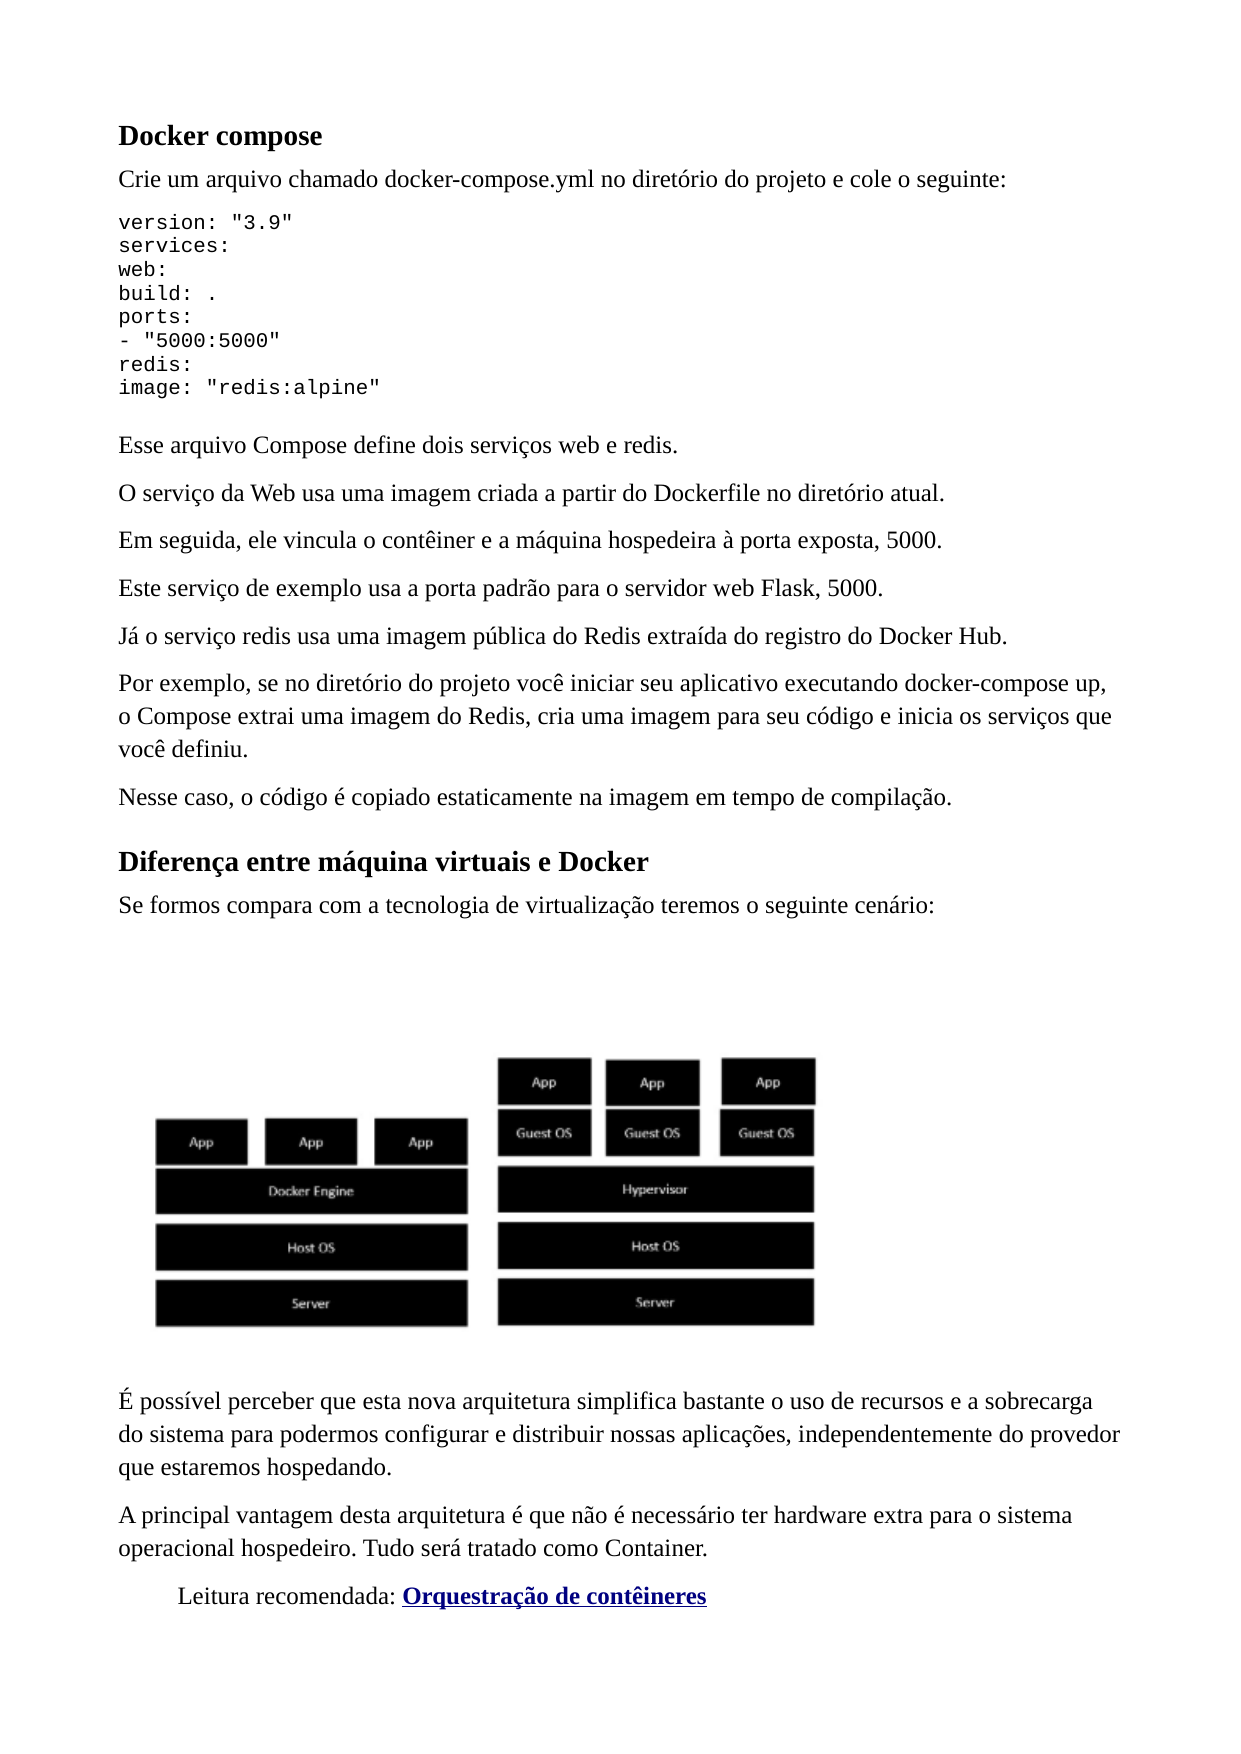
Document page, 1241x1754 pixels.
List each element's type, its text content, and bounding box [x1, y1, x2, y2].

text redis: [118, 354, 1122, 377]
text Se formos compara com a tecnologia de virtualização teremos o seguinte cenário: [118, 890, 1122, 919]
text Este serviço de exemplo usa a porta padrão para o servidor web Flask, 5000. [118, 573, 1122, 602]
text Em seguida, ele vincula o contêiner e a máquina hospedeira à porta exposta, 5000. [118, 526, 1122, 554]
text services: [118, 235, 1122, 259]
text A principal vantagem desta arquitetura é que não é necessário ter hardware extra para o sistema operacional hospedeiro. Tudo será tratado como Container. [118, 1500, 1122, 1562]
text Esse arquivo Compose define dois serviços web e redis. [118, 430, 1122, 459]
text É possível perceber que esta nova arquitetura simplifica bastante o uso de recursos e a sobrecarga do sistema para podermos configurar e distribuir nossas aplicações, independentemente do provedor que estaremos hospedando. [118, 1386, 1122, 1481]
text O serviço da Web usa uma imagem criada a partir do Dockerfile no diretório atual. [118, 478, 1122, 507]
text ports: [118, 306, 1122, 330]
text Nesse caso, o código é copiado estaticamente na imagem em tempo de compilação. [118, 782, 1122, 811]
subtitle Docker compose [118, 118, 1122, 152]
text Crie um arquivo chamado docker-compose.yml no diretório do projeto e cole o seguinte: [118, 164, 1122, 193]
text web: [118, 259, 1122, 283]
text image: "redis:alpine" [118, 377, 1122, 401]
text build: . [118, 283, 1122, 306]
text - "5000:5000" [118, 330, 1122, 354]
text version: "3.9" [118, 212, 1122, 235]
text Por exemplo, se no diretório do projeto você iniciar seu aplicativo executando docker-compose up, o Compose extrai uma imagem do Redis, cria uma imagem para seu código e inicia os serviços que você definiu. [118, 668, 1122, 763]
text Já o serviço redis usa uma imagem pública do Redis extraída do registro do Docker Hub. [118, 621, 1122, 649]
subtitle Diferença entre máquina virtuais e Docker [118, 844, 1122, 878]
picture [118, 937, 865, 1368]
text Leitura recomendada: Orquestração de contêineres [177, 1581, 1063, 1609]
